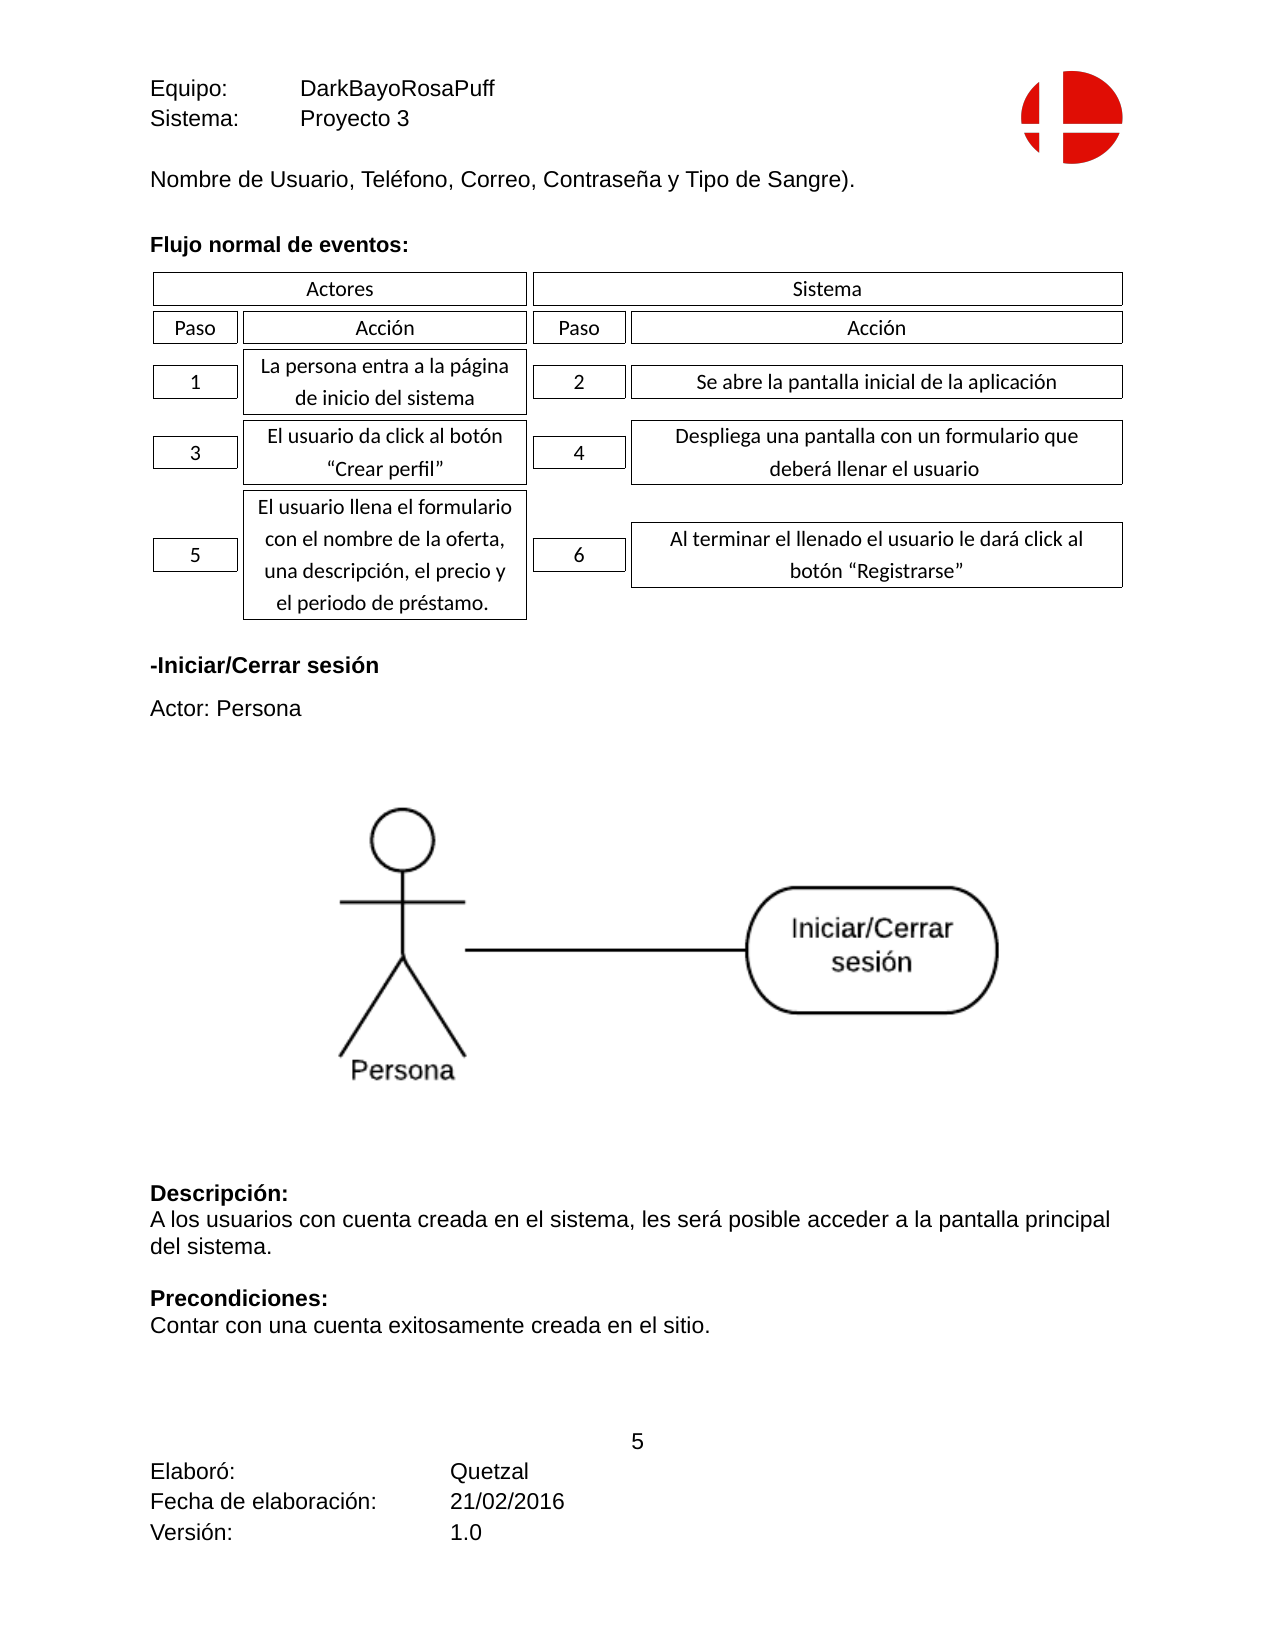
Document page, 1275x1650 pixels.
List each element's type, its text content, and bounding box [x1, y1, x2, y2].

table_header Actores [150, 269, 529, 308]
table_cell Acción [240, 308, 529, 346]
table_cell Se abre la pantalla inicial de la aplicación [628, 346, 1125, 417]
text Precondiciones: [150, 1285, 1125, 1312]
text Actor: Persona [150, 695, 1125, 721]
table_cell El usuario llena el formulario con el nombre de la oferta, una descripción, el precio y el periodo de préstamo. [240, 487, 529, 622]
table_cell 2 [530, 346, 628, 417]
table_cell 5 [150, 487, 240, 622]
table_cell Paso [150, 308, 240, 346]
table_cell Despliega una pantalla con un formulario que deberá llenar el usuario [628, 417, 1125, 487]
picture [1018, 68, 1126, 167]
table_cell 6 [530, 487, 628, 622]
table_cell 3 [150, 417, 240, 487]
text Descripción: [150, 1180, 1125, 1206]
table_cell Acción [628, 308, 1125, 346]
text Nombre de Usuario, Teléfono, Correo, Contraseña y Tipo de Sangre). [150, 162, 1125, 193]
table_cell El usuario da click al botón “Crear perfil” [240, 417, 529, 487]
table_cell La persona entra a la página de inicio del sistema [240, 346, 529, 417]
table_cell Paso [530, 308, 628, 346]
table_cell 4 [530, 417, 628, 487]
text Flujo normal de eventos: [150, 231, 1125, 257]
table_cell Al terminar el llenado el usuario le dará click al botón “Registrarse” [628, 487, 1125, 622]
table_header Sistema [530, 269, 1125, 308]
text A los usuarios con cuenta creada en el sistema, les será posible acceder a la pantalla principal del sistema. [150, 1206, 1125, 1259]
text -Iniciar/Cerrar sesión [150, 622, 1125, 678]
table_cell 1 [150, 346, 240, 417]
picture [215, 747, 1060, 1154]
text Contar con una cuenta exitosamente creada en el sitio. [150, 1312, 1125, 1338]
